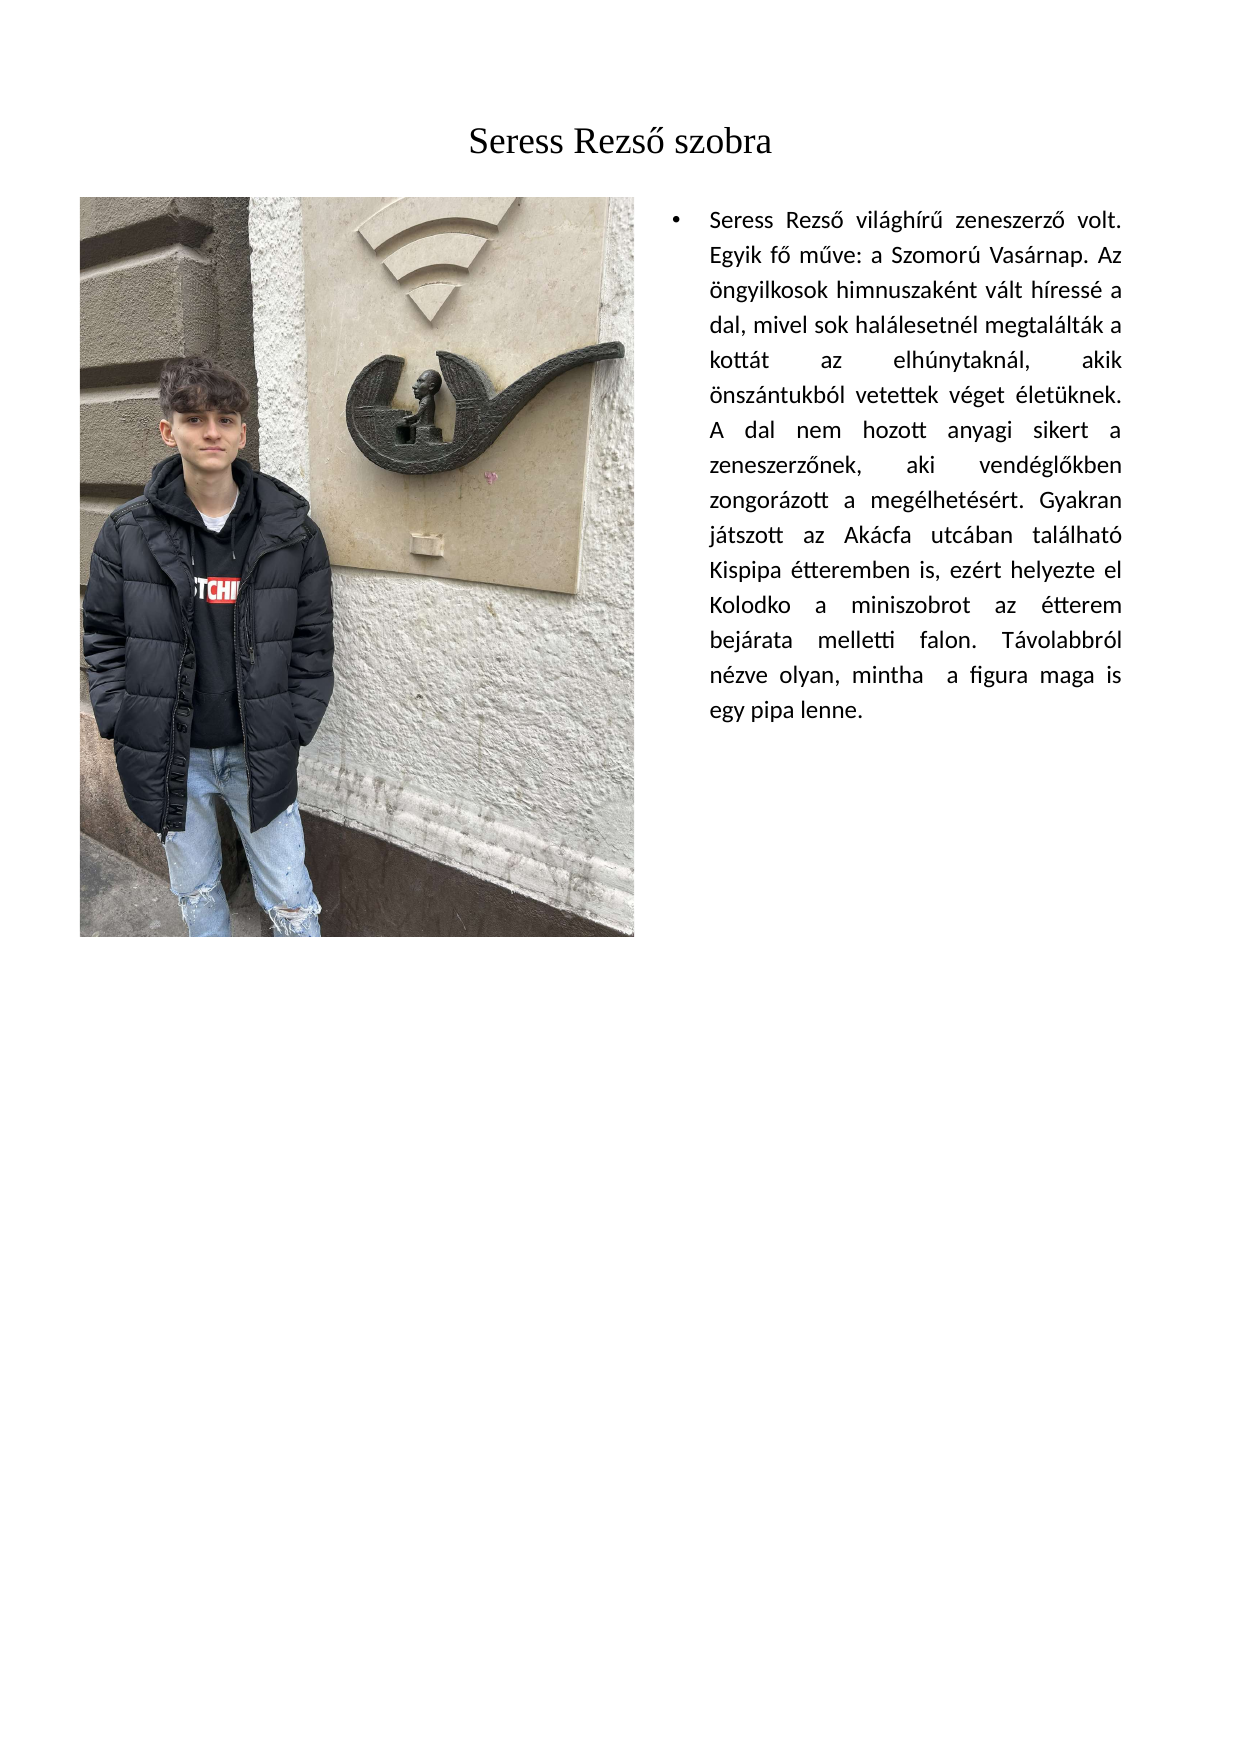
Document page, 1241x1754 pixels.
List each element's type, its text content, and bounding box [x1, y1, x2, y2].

picture [79, 197, 635, 937]
text Seress Rezső szobra [118, 118, 1122, 161]
list Seress Rezső világhírű zeneszerző volt. Egyik fő műve: a Szomorú Vasárnap. Az öngyilkosok himnuszaként vált híressé a dal, mivel sok halálesetnél megtalálták a kottát az elhúnytaknál, akik önszántukból vetettek véget életüknek. A dal nem hozott anyagi sikert a zeneszerzőnek, aki vendéglőkben zongorázott a megélhetésért. Gyakran játszott az Akácfa utcában található Kispipa étteremben is, ezért helyezte el Kolodko a miniszobrot az étterem bejárata melletti falon. Távolabbról nézve olyan, mintha a figura maga is egy pipa lenne. [635, 204, 1122, 725]
